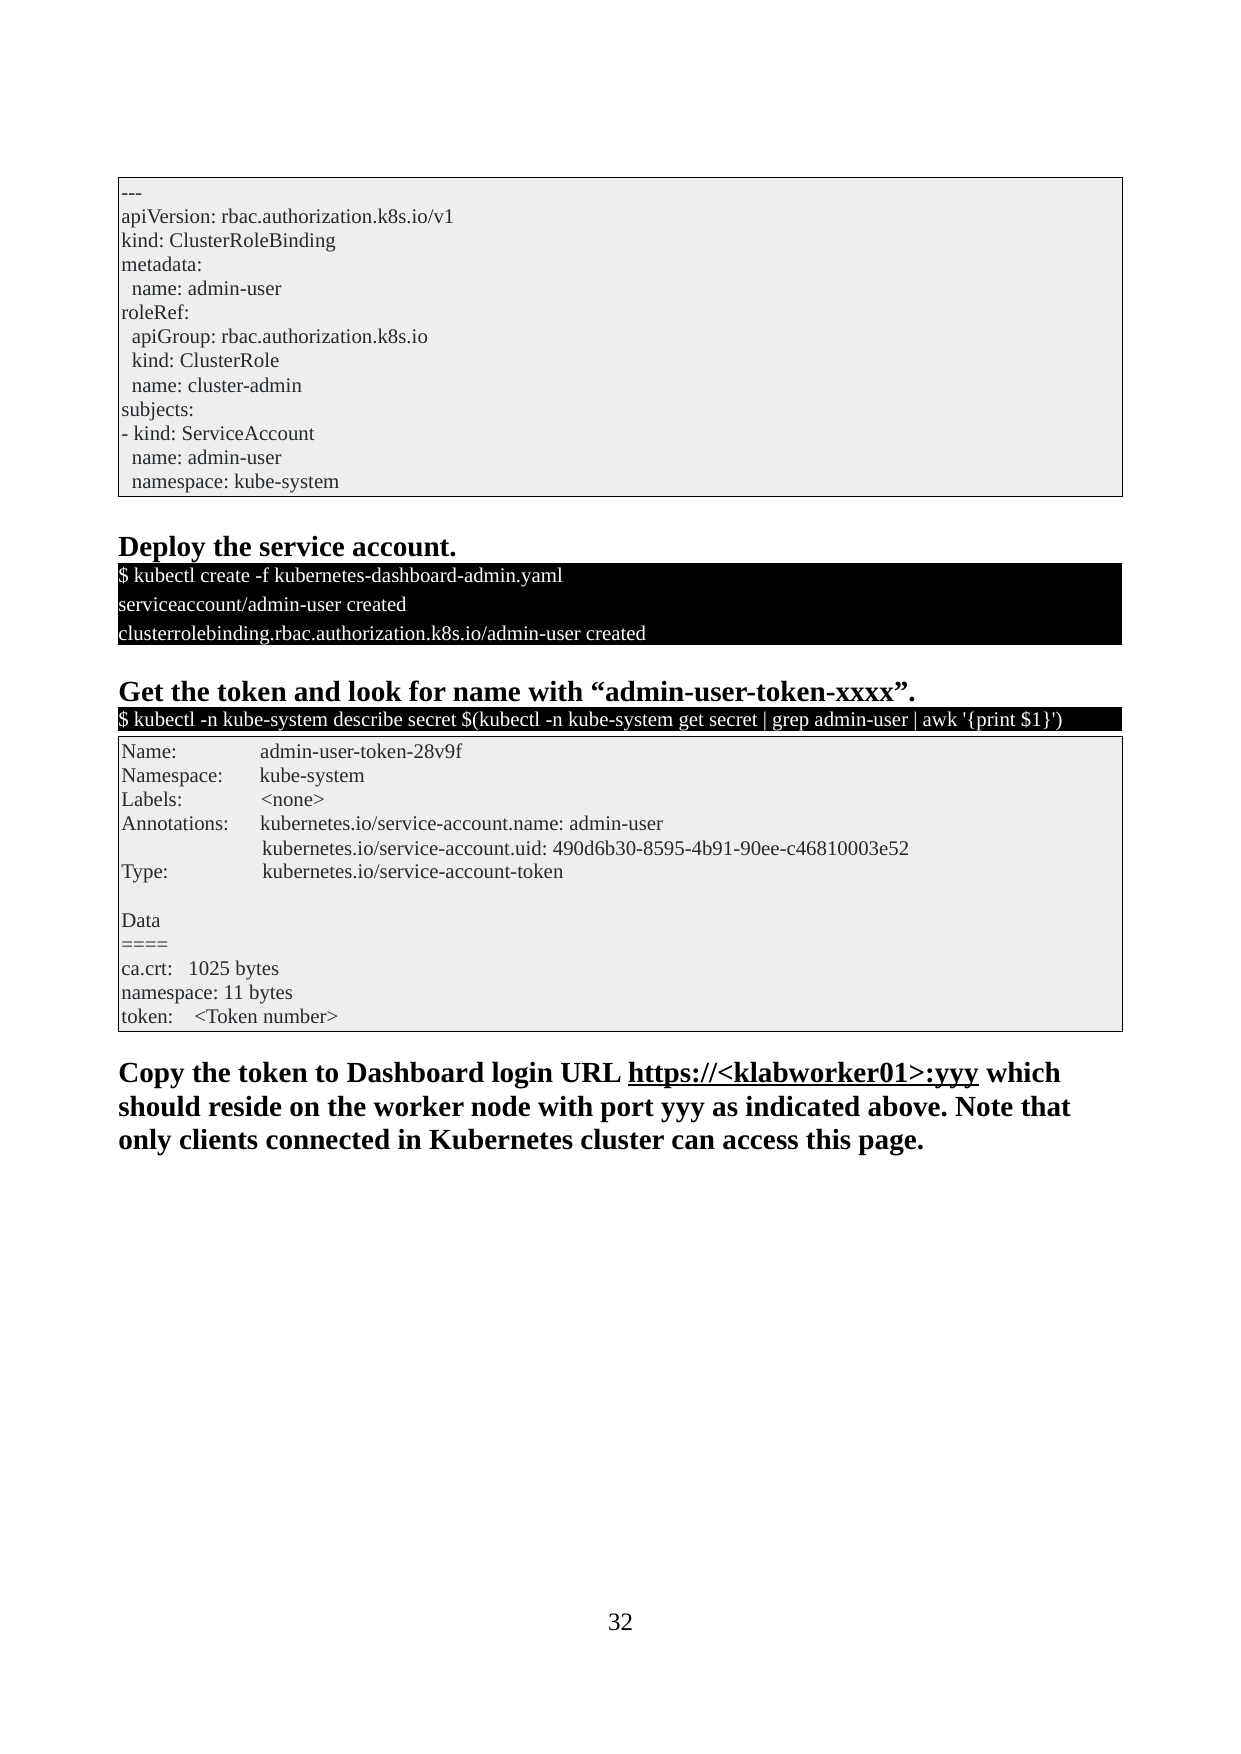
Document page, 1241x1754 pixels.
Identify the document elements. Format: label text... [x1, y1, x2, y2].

text subjects: [119, 393, 1122, 417]
text $ kubectl create -f kubernetes-dashboard-admin.yaml [118, 563, 1122, 587]
text - kind: ServiceAccount [119, 417, 1122, 442]
text apiGroup: rbac.authorization.k8s.io [119, 321, 1122, 345]
text Name: admin-user-token-28v9f [119, 737, 1122, 760]
text serviceaccount/admin-user created [118, 592, 1122, 616]
text clusterrolebinding.rbac.authorization.k8s.io/admin-user created [118, 621, 1122, 645]
text $ kubectl -n kube-system describe secret $(kubectl -n kube-system get secret | grep admin-user | awk '{print $1}') [118, 707, 1122, 731]
text Copy the token to Dashboard login URL https://<klabworker01>:yyy which should reside on the worker node with port yyy as indicated above. Note that only clients connected in Kubernetes cluster can access this page. [118, 1055, 1122, 1156]
text namespace: kube-system [119, 466, 1122, 496]
text token: <Token number> [119, 1001, 1122, 1031]
text kind: ClusterRole [119, 345, 1122, 369]
text Annotations: kubernetes.io/service-account.name: admin-user [119, 808, 1122, 832]
text Data [119, 904, 1122, 928]
text Type: kubernetes.io/service-account-token [119, 856, 1122, 880]
text kind: ClusterRoleBinding [119, 225, 1122, 249]
text name: admin-user [119, 442, 1122, 466]
text name: admin-user [119, 273, 1122, 297]
text Namespace: kube-system [119, 760, 1122, 784]
text metadata: [119, 249, 1122, 273]
text ==== [119, 928, 1122, 953]
text Deploy the service account. [118, 529, 1122, 563]
text kubernetes.io/service-account.uid: 490d6b30-8595-4b91-90ee-c46810003e52 [119, 832, 1122, 856]
text Labels: <none> [119, 784, 1122, 808]
text Get the token and look for name with “admin-user-token-xxxx”. [118, 674, 1122, 707]
text --- [119, 178, 1122, 201]
text name: cluster-admin [119, 369, 1122, 393]
text namespace: 11 bytes [119, 977, 1122, 1001]
text roleRef: [119, 297, 1122, 321]
text ca.crt: 1025 bytes [119, 953, 1122, 977]
text apiVersion: rbac.authorization.k8s.io/v1 [119, 201, 1122, 225]
